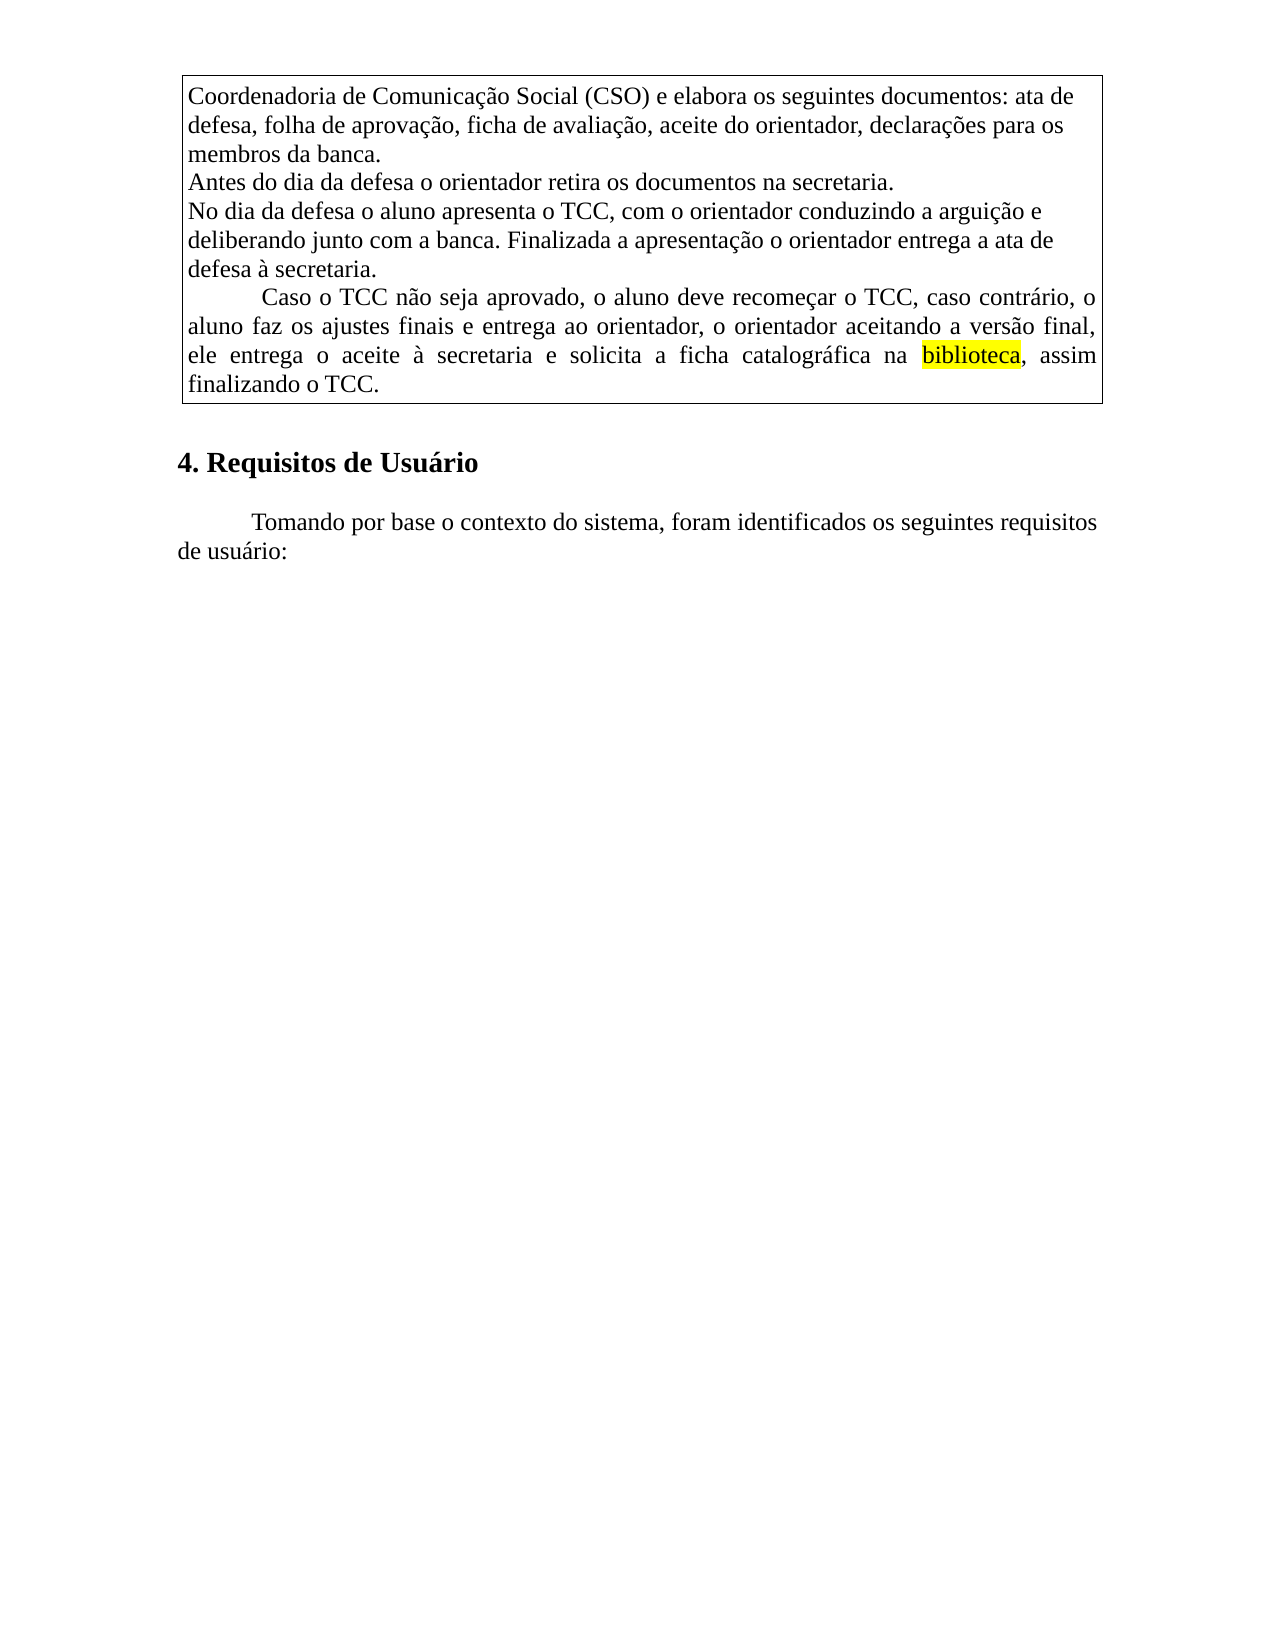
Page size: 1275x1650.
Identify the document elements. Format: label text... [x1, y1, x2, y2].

table_header Coordenadoria de Comunicação Social (CSO) e elabora os seguintes documentos: ata de defesa, folha de aprovação, ficha de avaliação, aceite do orientador, declarações para os membros da banca. Antes do dia da defesa o orientador retira os documentos na secretaria. No dia da defesa o aluno apresenta o TCC, com o orientador conduzindo a arguição e deliberando junto com a banca. Finalizada a apresentação o orientador entrega a ata de defesa à secretaria. Caso o TCC não seja aprovado, o aluno deve recomeçar o TCC, caso contrário, o aluno faz os ajustes finais e entrega ao orientador, o orientador aceitando a versão final, ele entrega o aceite à secretaria e solicita a ficha catalográfica na biblioteca, assim finalizando o TCC. [183, 76, 1102, 403]
text 4. Requisitos de Usuário [177, 445, 1098, 478]
text Tomando por base o contexto do sistema, foram identificados os seguintes requisitos de usuário: [177, 507, 1098, 565]
